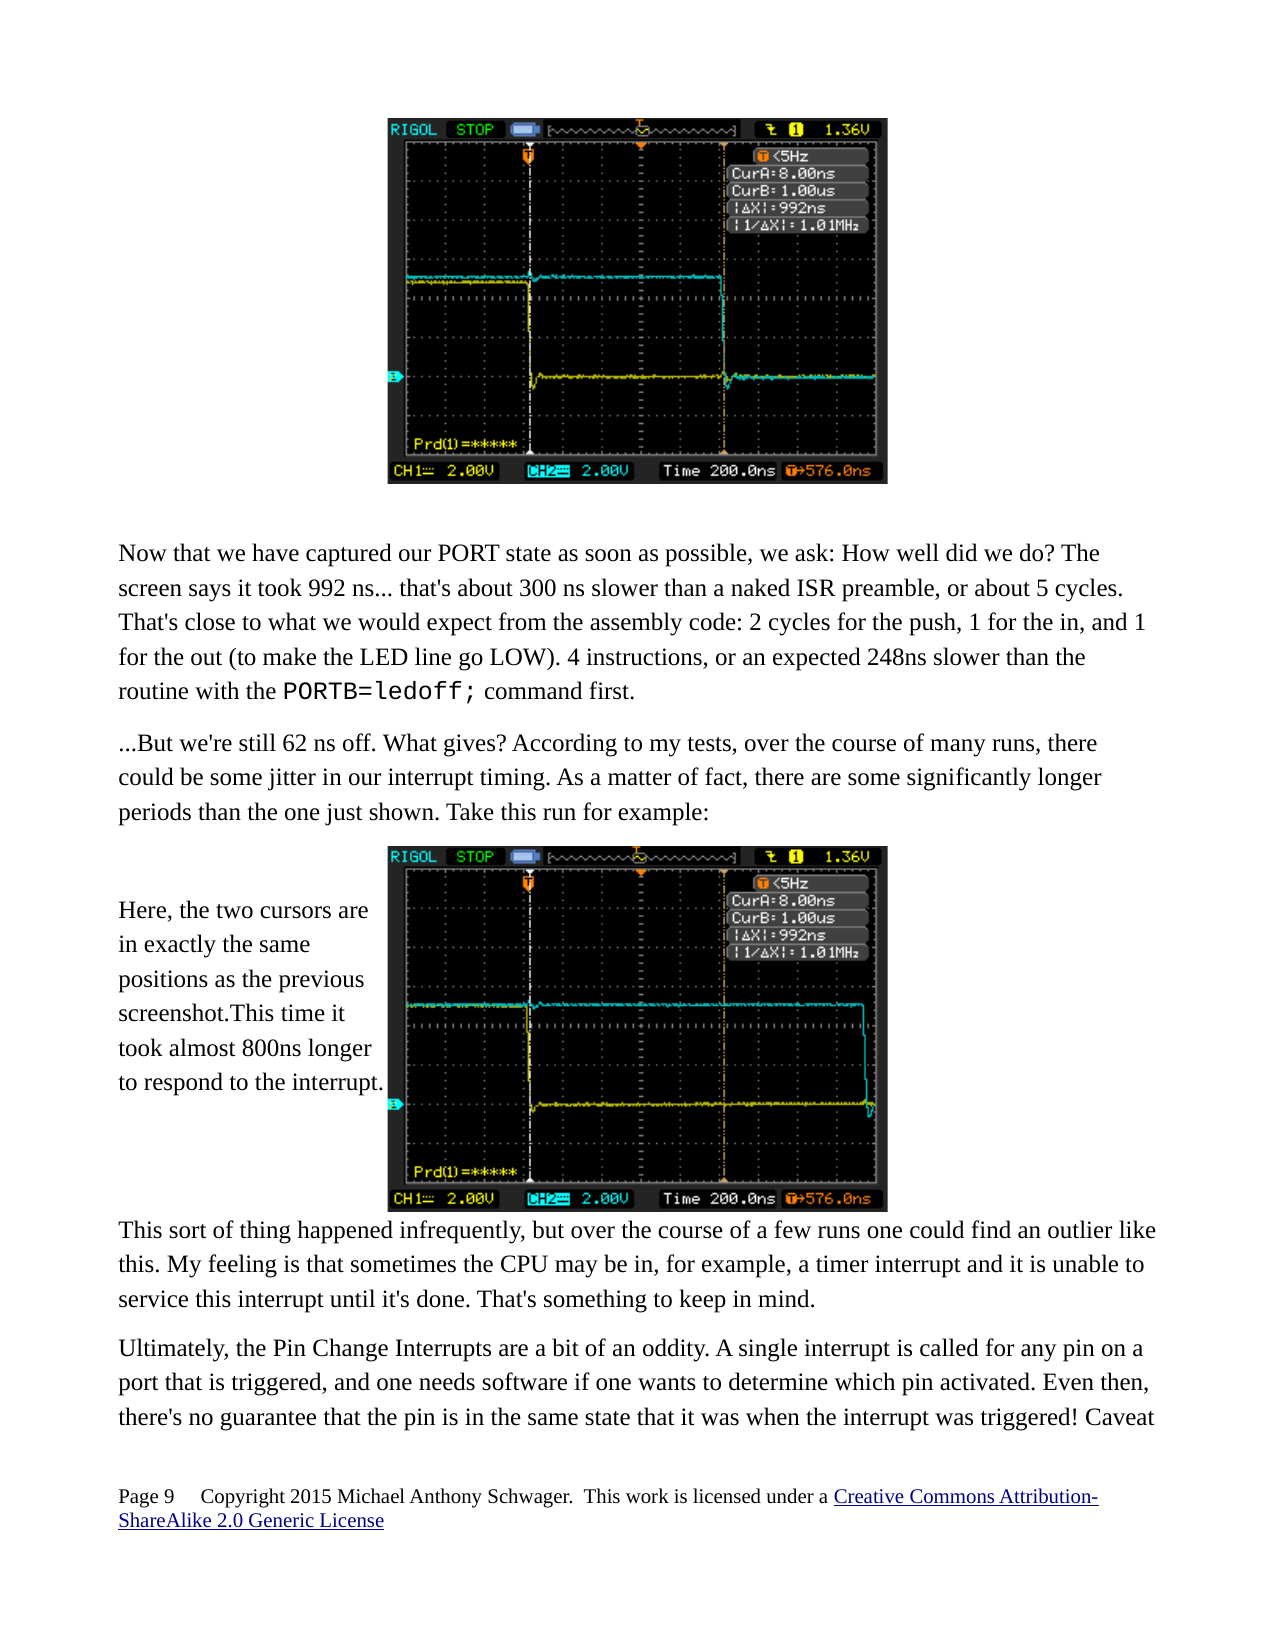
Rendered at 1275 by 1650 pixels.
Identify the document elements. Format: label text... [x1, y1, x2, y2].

text Ultimately, the Pin Change Interrupts are a bit of an oddity. A single interrupt is called for any pin on a port that is triggered, and one needs software if one wants to determine which pin activated. Even then, there's no guarantee that the pin is in the same state that it was when the interrupt was triggered! Caveat [118, 1333, 1157, 1430]
text [888, 895, 1157, 1096]
text ...But we're still 62 ns off. What gives? According to my tests, over the course of many runs, there could be some jitter in our interrupt timing. As a matter of fact, there are some significantly longer periods than the one just shown. Take this run for example: [118, 728, 1157, 826]
text Here, the two cursors are in exactly the same positions as the previous screenshot.This time it took almost 800ns longer to respond to the interrupt. [118, 895, 387, 1096]
text Now that we have captured our PORT state as soon as possible, we ask: How well did we do? The screen says it took 992 ns... that's about 300 ns slower than a naked ISR preamble, or about 5 cycles. That's close to what we would expect from the assembly code: 2 cycles for the push, 1 for the in, and 1 for the out (to make the LED line go LOW). 4 instructions, or an expected 248ns slower than the routine with the PORTB=ledoff; command first. [118, 538, 1157, 707]
text This sort of thing happened infrequently, but over the course of a few runs one could find an outlier like this. My feeling is that sometimes the CPU may be in, for example, a timer interrupt and it is unable to service this interrupt until it's done. That's something to keep in mind. [118, 1215, 1157, 1312]
picture [387, 846, 888, 1212]
picture [387, 118, 888, 484]
